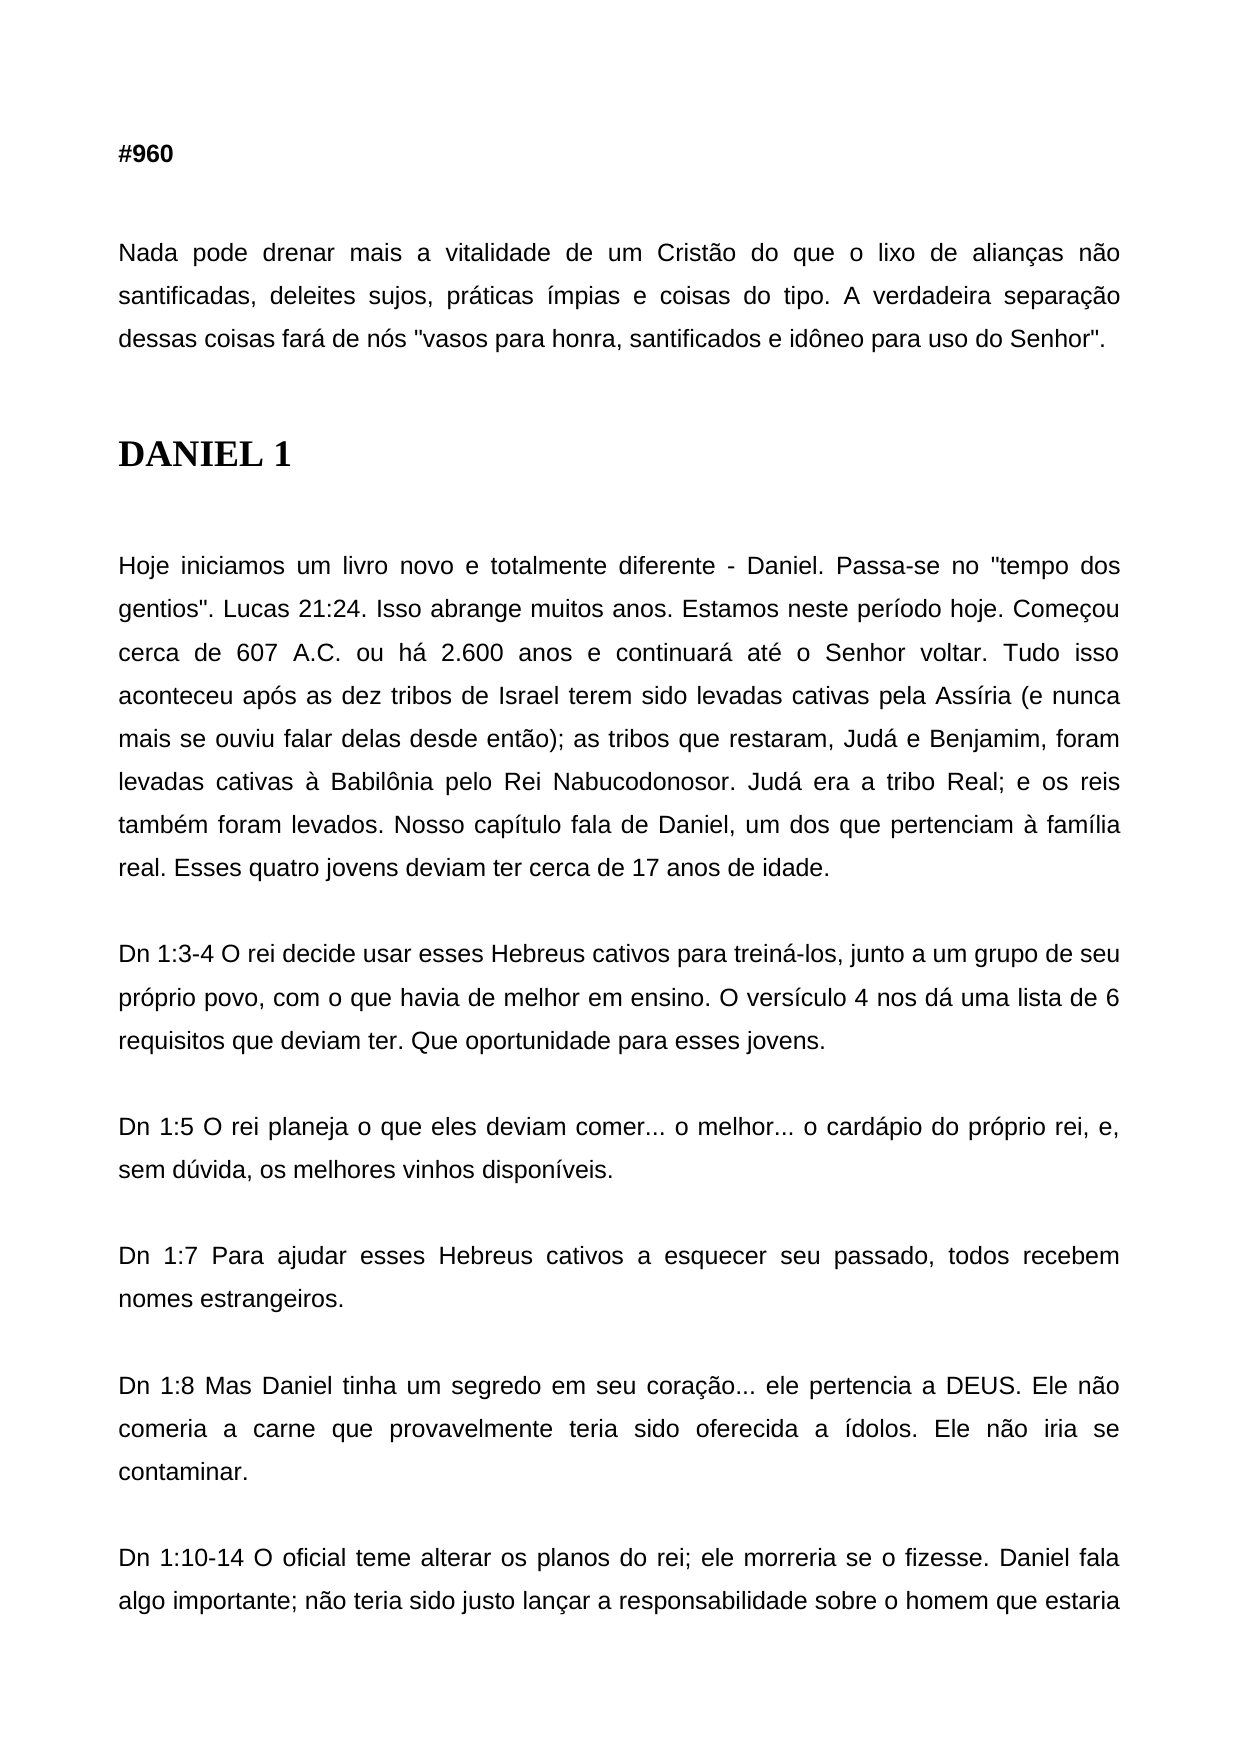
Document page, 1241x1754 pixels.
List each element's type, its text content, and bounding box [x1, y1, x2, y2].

subtitle #960 [118, 139, 1122, 168]
text Dn 1:10-14 O oficial teme alterar os planos do rei; ele morreria se o fizesse. Daniel fala algo importante; não teria sido justo lançar a responsabilidade sobre o homem que estaria [118, 1543, 1122, 1615]
text Hoje iniciamos um livro novo e totalmente diferente - Daniel. Passa-se no "tempo dos gentios". Lucas 21:24. Isso abrange muitos anos. Estamos neste período hoje. Começou cerca de 607 A.C. ou há 2.600 anos e continuará até o Senhor voltar. Tudo isso aconteceu após as dez tribos de Israel terem sido levadas cativas pela Assíria (e nunca mais se ouviu falar delas desde então); as tribos que restaram, Judá e Benjamim, foram levadas cativas à Babilônia pelo Rei Nabucodonosor. Judá era a tribo Real; e os reis também foram levados. Nosso capítulo fala de Daniel, um dos que pertenciam à família real. Esses quatro jovens deviam ter cerca de 17 anos de idade. [118, 551, 1122, 882]
text Dn 1:3-4 O rei decide usar esses Hebreus cativos para treiná-los, junto a um grupo de seu próprio povo, com o que havia de melhor em ensino. O versículo 4 nos dá uma lista de 6 requisitos que deviam ter. Que oportunidade para esses jovens. [118, 939, 1122, 1054]
text Dn 1:7 Para ajudar esses Hebreus cativos a esquecer seu passado, todos recebem nomes estrangeiros. [118, 1241, 1122, 1313]
subtitle DANIEL 1 [118, 431, 1122, 474]
text Nada pode drenar mais a vitalidade de um Cristão do que o lixo de alianças não santificadas, deleites sujos, práticas ímpias e coisas do tipo. A verdadeira separação dessas coisas fará de nós "vasos para honra, santificados e idôneo para uso do Senhor". [118, 238, 1122, 353]
text Dn 1:8 Mas Daniel tinha um segredo em seu coração... ele pertencia a DEUS. Ele não comeria a carne que provavelmente teria sido oferecida a ídolos. Ele não iria se contaminar. [118, 1371, 1122, 1486]
text Dn 1:5 O rei planeja o que eles deviam comer... o melhor... o cardápio do próprio rei, e, sem dúvida, os melhores vinhos disponíveis. [118, 1112, 1122, 1184]
